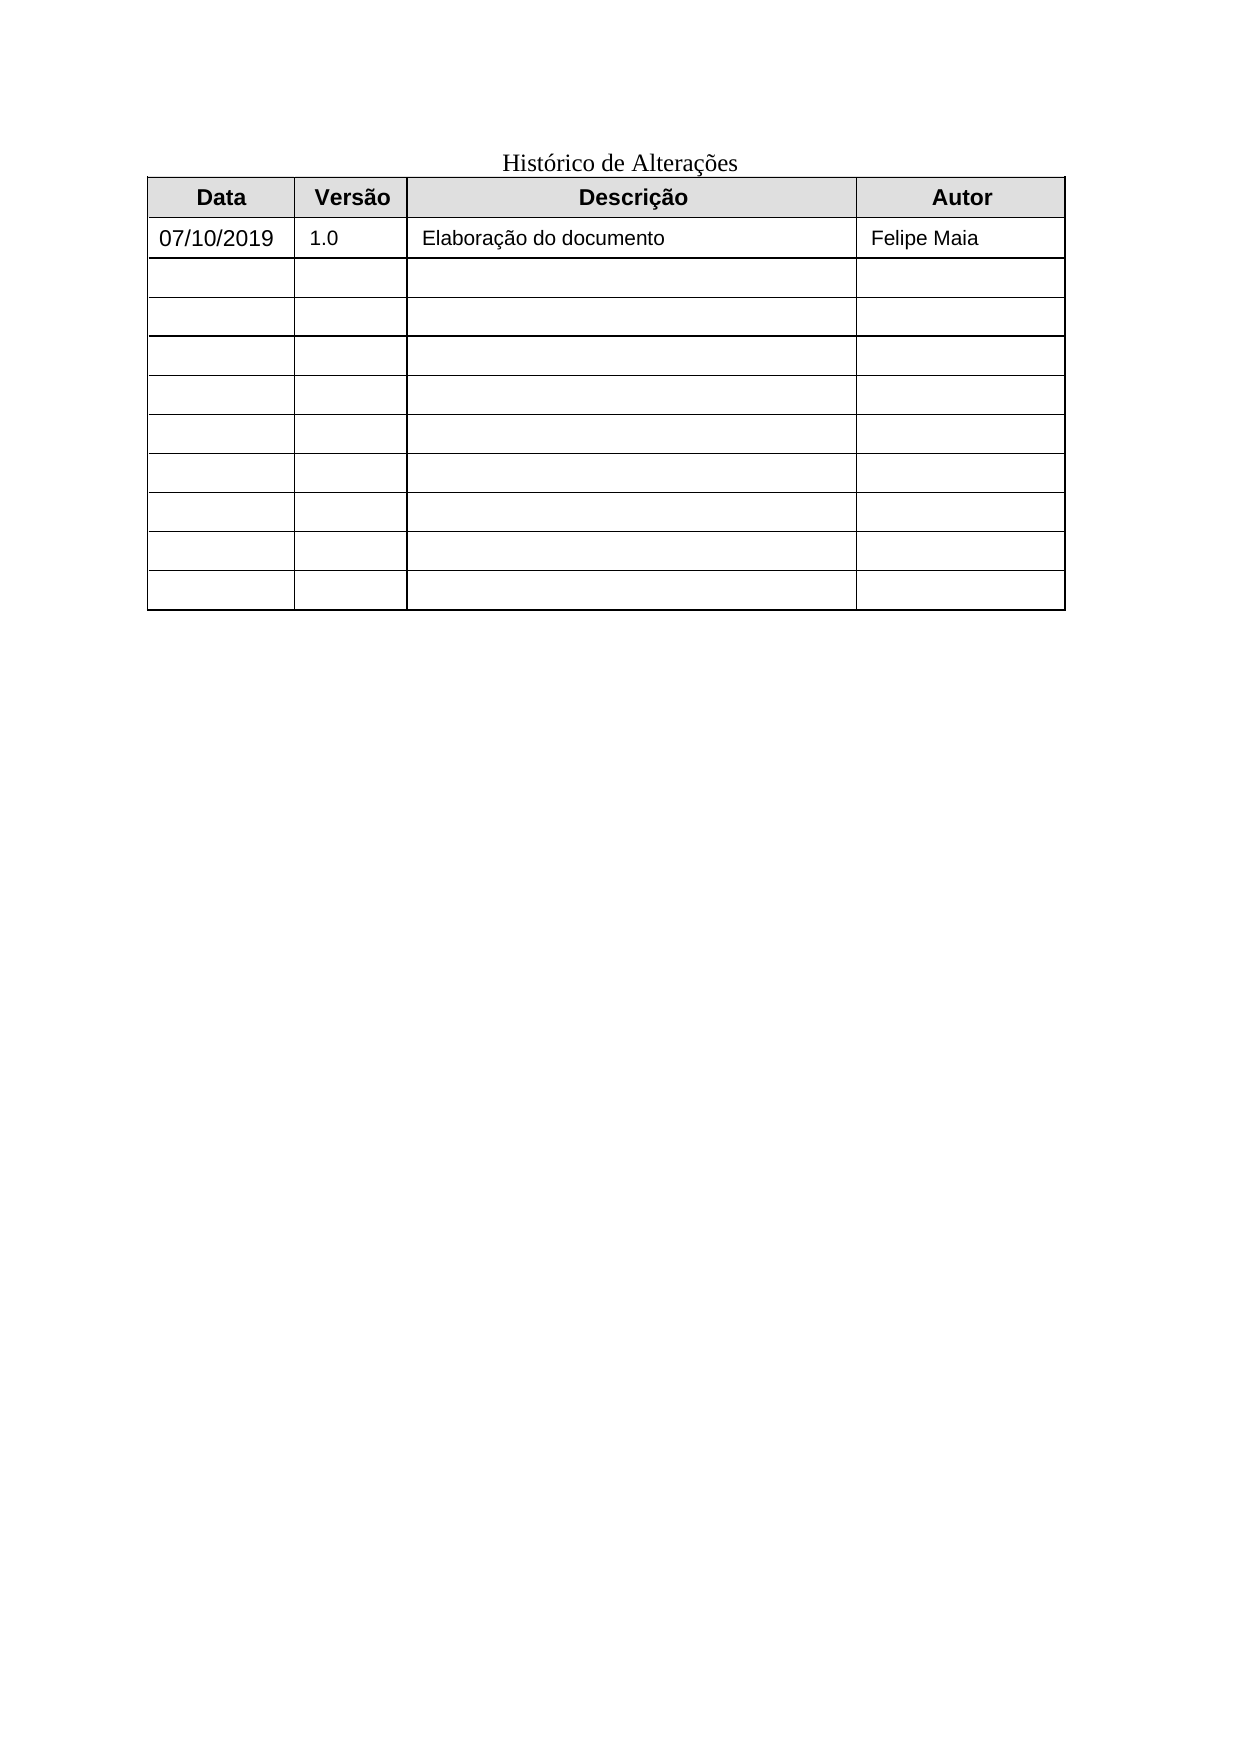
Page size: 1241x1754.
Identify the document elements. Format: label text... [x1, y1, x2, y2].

table_header Data [148, 178, 294, 217]
table_cell [857, 454, 1064, 492]
table_cell [148, 454, 294, 492]
table_cell [148, 376, 294, 413]
table_cell [857, 571, 1064, 609]
table_header Versão [295, 178, 406, 217]
table_header Autor [857, 178, 1064, 217]
table_cell [857, 532, 1064, 570]
table_cell [148, 258, 294, 296]
table_cell [295, 415, 406, 453]
table_cell 07/10/2019 [148, 218, 294, 257]
table_cell [148, 298, 294, 335]
table_cell [408, 454, 856, 492]
table_cell [857, 493, 1064, 531]
table_cell [295, 493, 406, 531]
table_cell [857, 298, 1064, 335]
table_cell [408, 337, 856, 374]
table_cell [295, 259, 406, 296]
table_cell Elaboração do documento [408, 218, 856, 257]
table_cell [408, 298, 856, 335]
table_cell [857, 376, 1064, 413]
table_cell Felipe Maia [857, 218, 1064, 257]
table_cell [408, 571, 856, 609]
table_cell [295, 532, 406, 570]
table_cell [857, 337, 1064, 374]
table_header Descrição [408, 178, 856, 217]
table_cell [148, 336, 294, 374]
table_cell 1.0 [295, 218, 406, 257]
table_cell [857, 415, 1064, 453]
table_cell [408, 415, 856, 453]
table_cell [295, 454, 406, 492]
table_cell [408, 532, 856, 570]
table_cell [295, 298, 406, 335]
table_cell [408, 493, 856, 531]
table_cell [295, 376, 406, 413]
table_cell [857, 259, 1064, 296]
table_cell [408, 259, 856, 296]
table_cell [148, 532, 294, 570]
text Histórico de Alterações [148, 148, 1092, 176]
table_cell [148, 415, 294, 453]
table_cell [408, 376, 856, 413]
table_cell [295, 337, 406, 374]
table_cell [148, 493, 294, 531]
table_cell [148, 571, 294, 609]
table_cell [295, 571, 406, 609]
